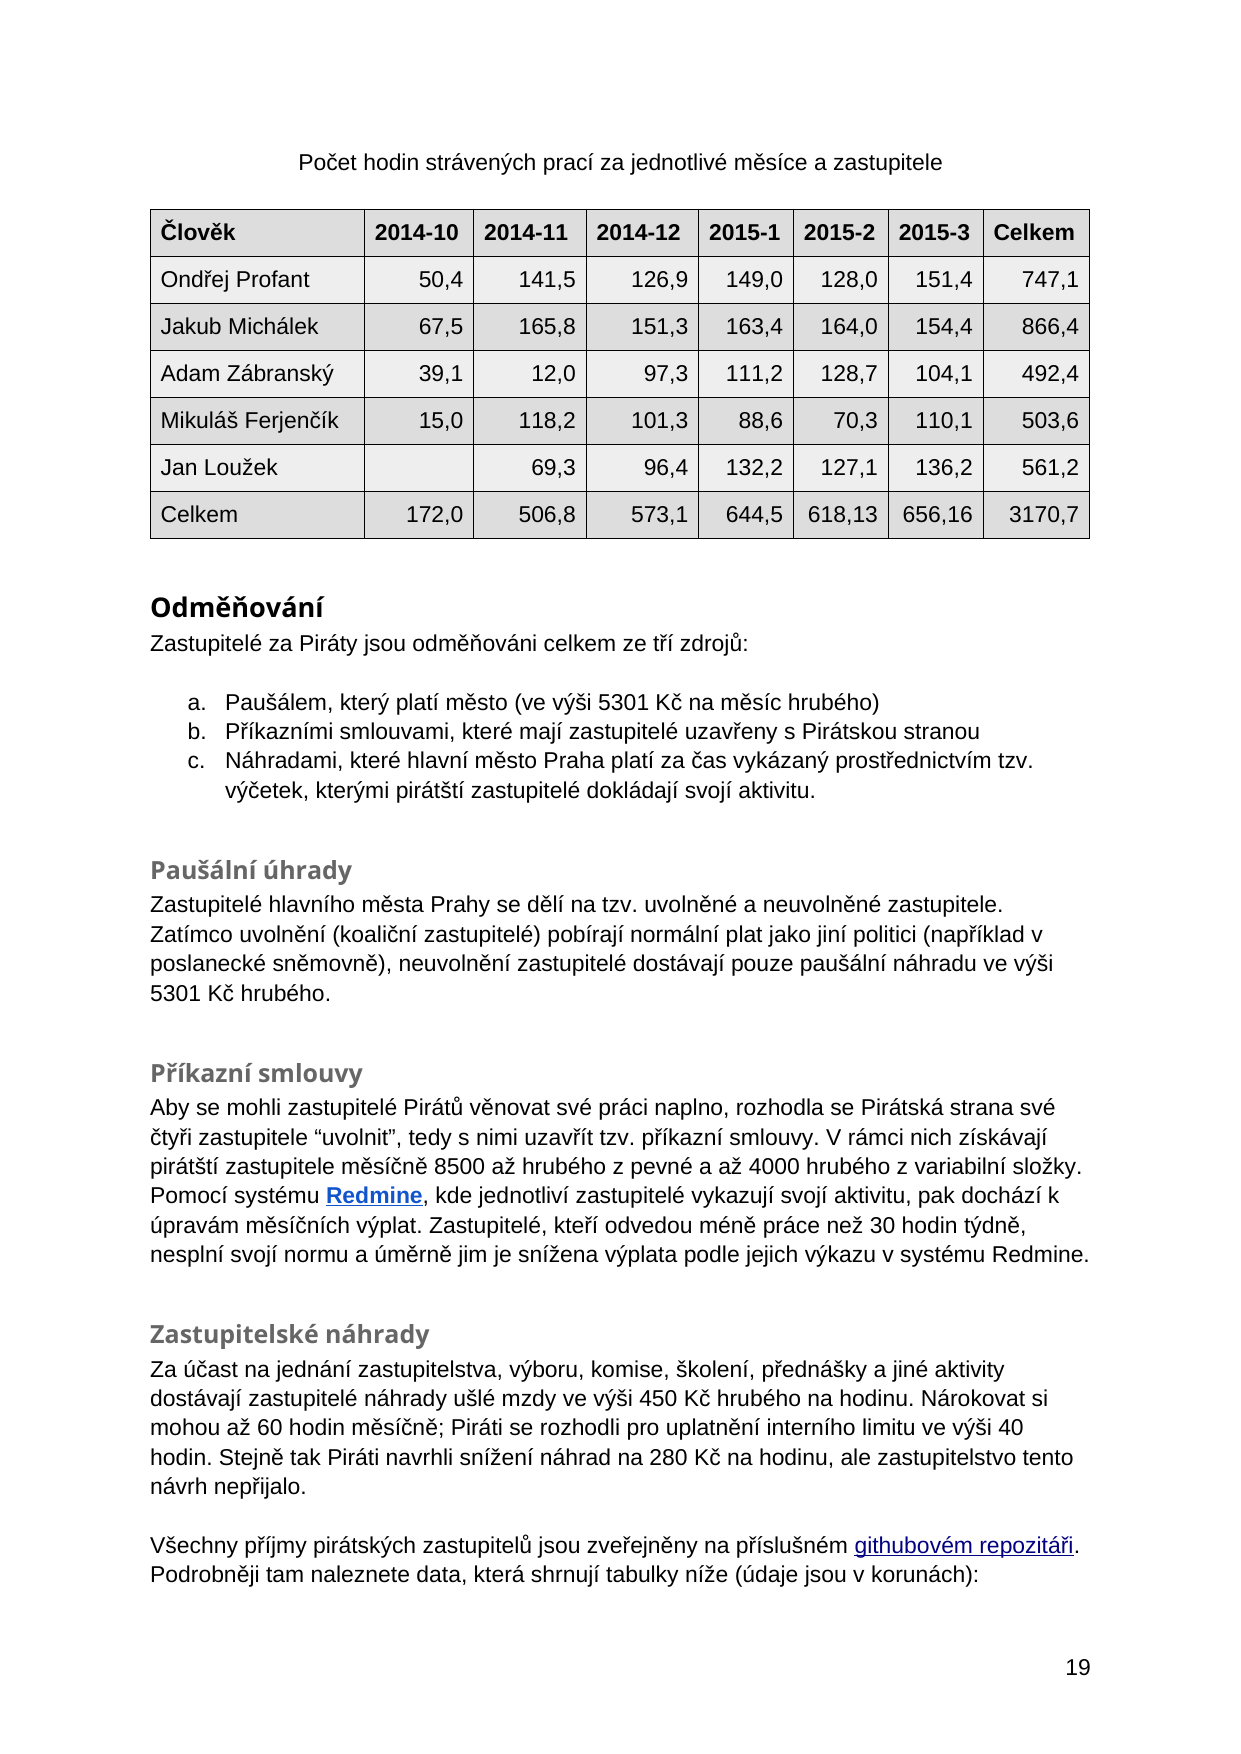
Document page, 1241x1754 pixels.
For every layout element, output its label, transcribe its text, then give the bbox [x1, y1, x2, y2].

table_cell Celkem [151, 492, 364, 538]
table_cell 3170,7 [984, 492, 1089, 538]
table_cell 656,16 [889, 492, 983, 538]
list Paušálem, který platí město (ve výši 5301 Kč na měsíc hrubého) [187, 689, 1091, 715]
table_cell 128,7 [794, 351, 888, 397]
table_cell 15,0 [365, 398, 473, 444]
table_cell 67,5 [365, 304, 473, 350]
table_cell 127,1 [794, 445, 888, 491]
list Příkazními smlouvami, které mají zastupitelé uzavřeny s Pirátskou stranou [187, 719, 1091, 744]
table_cell Adam Zábranský [151, 351, 364, 397]
table_header Celkem [984, 210, 1089, 256]
table_cell 165,8 [474, 304, 586, 350]
table_cell 111,2 [699, 351, 793, 397]
subtitle Paušální úhrady [150, 853, 1091, 887]
table_cell 128,0 [794, 257, 888, 303]
table_cell 88,6 [699, 398, 793, 444]
table_cell 644,5 [699, 492, 793, 538]
table_cell 154,4 [889, 304, 983, 350]
table_cell 50,4 [365, 257, 473, 303]
table_cell 149,0 [699, 257, 793, 303]
text Počet hodin strávených prací za jednotlivé měsíce a zastupitele [150, 150, 1091, 176]
text Aby se mohli zastupitelé Pirátů věnovat své práci naplno, rozhodla se Pirátská strana své čtyři zastupitele “uvolnit”, tedy s nimi uzavřít tzv. příkazní smlouvy. V rámci nich získávají pirátští zastupitele měsíčně 8500 až hrubého z pevné a až 4000 hrubého z variabilní složky. Pomocí systému Redmine, kde jednotliví zastupitelé vykazují svojí aktivitu, pak dochází k úpravám měsíčních výplat. Zastupitelé, kteří odvedou méně práce než 30 hodin týdně, nesplní svojí normu a úměrně jim je snížena výplata podle jejich výkazu v systému Redmine. [150, 1095, 1091, 1267]
table_cell 12,0 [474, 351, 586, 397]
text Všechny příjmy pirátských zastupitelů jsou zveřejněny na příslušném githubovém repozitáři. Podrobněji tam naleznete data, která shrnují tabulky níže (údaje jsou v korunách): [150, 1533, 1091, 1588]
table_cell [365, 445, 473, 491]
table_header 2015-2 [794, 210, 888, 256]
table_header 2014-11 [474, 210, 586, 256]
table_cell 141,5 [474, 257, 586, 303]
subtitle Zastupitelské náhrady [150, 1317, 1091, 1351]
table_header 2014-12 [587, 210, 698, 256]
table_cell 97,3 [587, 351, 698, 397]
table_cell 506,8 [474, 492, 586, 538]
table_cell 69,3 [474, 445, 586, 491]
text Za účast na jednání zastupitelstva, výboru, komise, školení, přednášky a jiné aktivity dostávají zastupitelé náhrady ušlé mzdy ve výši 450 Kč hrubého na hodinu. Nárokovat si mohou až 60 hodin měsíčně; Piráti se rozhodli pro uplatnění interního limitu ve výši 40 hodin. Stejně tak Piráti navrhli snížení náhrad na 280 Kč na hodinu, ale zastupitelstvo tento návrh nepřijalo. [150, 1356, 1091, 1499]
table_cell 70,3 [794, 398, 888, 444]
subtitle Příkazní smlouvy [150, 1056, 1091, 1090]
subtitle Odměňování [150, 588, 1091, 625]
table_cell 151,4 [889, 257, 983, 303]
table_cell Jan Loužek [151, 445, 364, 491]
table_cell 163,4 [699, 304, 793, 350]
table_cell 39,1 [365, 351, 473, 397]
table_cell 110,1 [889, 398, 983, 444]
table_cell 573,1 [587, 492, 698, 538]
list Náhradami, které hlavní město Praha platí za čas vykázaný prostřednictvím tzv. výčetek, kterými pirátští zastupitelé dokládají svojí aktivitu. [187, 748, 1091, 803]
table_cell 503,6 [984, 398, 1089, 444]
table_cell Jakub Michálek [151, 304, 364, 350]
table_cell 126,9 [587, 257, 698, 303]
table_cell 492,4 [984, 351, 1089, 397]
table_cell Mikuláš Ferjenčík [151, 398, 364, 444]
table_header 2014-10 [365, 210, 473, 256]
text Zastupitelé hlavního města Prahy se dělí na tzv. uvolněné a neuvolněné zastupitele. Zatímco uvolnění (koaliční zastupitelé) pobírají normální plat jako jiní politici (například v poslanecké sněmovně), neuvolnění zastupitelé dostávají pouze paušální náhradu ve výši 5301 Kč hrubého. [150, 892, 1091, 1006]
table_cell 172,0 [365, 492, 473, 538]
table_cell Ondřej Profant [151, 257, 364, 303]
table_cell 164,0 [794, 304, 888, 350]
table_header 2015-3 [889, 210, 983, 256]
table_cell 866,4 [984, 304, 1089, 350]
table_cell 96,4 [587, 445, 698, 491]
table_cell 136,2 [889, 445, 983, 491]
table_header Člověk [151, 210, 364, 256]
table_cell 118,2 [474, 398, 586, 444]
table_cell 618,13 [794, 492, 888, 538]
text Zastupitelé za Piráty jsou odměňováni celkem ze tří zdrojů: [150, 631, 1091, 656]
table_cell 104,1 [889, 351, 983, 397]
table_cell 132,2 [699, 445, 793, 491]
table_cell 747,1 [984, 257, 1089, 303]
table_cell 101,3 [587, 398, 698, 444]
table_cell 561,2 [984, 445, 1089, 491]
table_header 2015-1 [699, 210, 793, 256]
table_cell 151,3 [587, 304, 698, 350]
